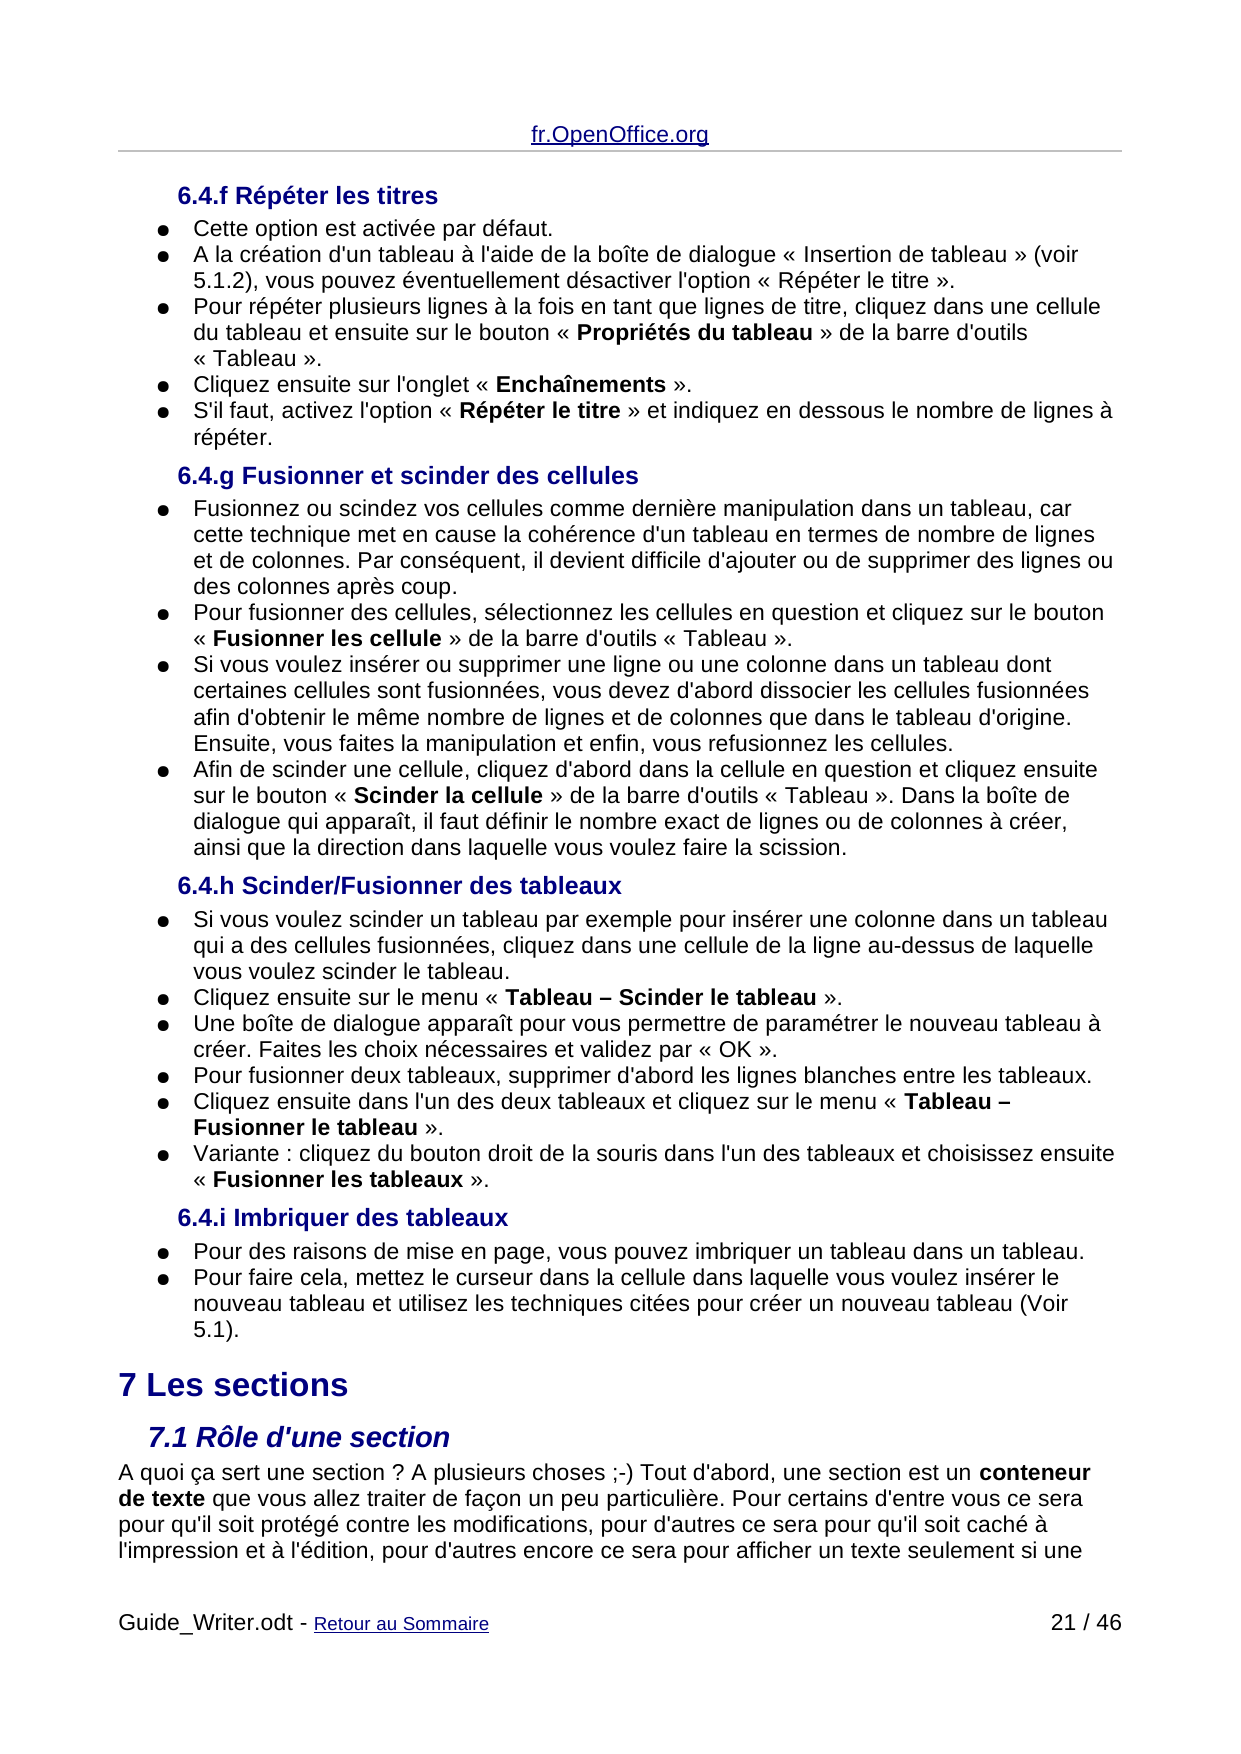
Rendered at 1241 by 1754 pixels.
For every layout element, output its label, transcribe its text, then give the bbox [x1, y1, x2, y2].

list Cliquez ensuite dans l'un des deux tableaux et cliquez sur le menu « Tableau – Fusionner le tableau ». [156, 1088, 1122, 1140]
list Cliquez ensuite sur le menu « Tableau – Scinder le tableau ». [156, 984, 1122, 1010]
list Pour fusionner des cellules, sélectionnez les cellules en question et cliquez sur le bouton « Fusionner les cellule » de la barre d'outils « Tableau ». [156, 600, 1122, 652]
list Pour faire cela, mettez le curseur dans la cellule dans laquelle vous voulez insérer le nouveau tableau et utilisez les techniques citées pour créer un nouveau tableau (Voir 5.1). [156, 1264, 1122, 1342]
subtitle Les sections [118, 1366, 1122, 1403]
subtitle Fusionner et scinder des cellules [177, 462, 1122, 490]
list Variante : cliquez du bouton droit de la souris dans l'un des tableaux et choisissez ensuite « Fusionner les tableaux ». [156, 1140, 1122, 1192]
list Pour répéter plusieurs lignes à la fois en tant que lignes de titre, cliquez dans une cellule du tableau et ensuite sur le bouton « Propriétés du tableau » de la barre d'outils « Tableau ». [156, 294, 1122, 372]
list Pour fusionner deux tableaux, supprimer d'abord les lignes blanches entre les tableaux. [156, 1062, 1122, 1088]
list Cette option est activée par défaut. [156, 216, 1122, 242]
text A quoi ça sert une section ? A plusieurs choses ;-) Tout d'abord, une section est un conteneur de texte que vous allez traiter de façon un peu particulière. Pour certains d'entre vous ce sera pour qu'il soit protégé contre les modifications, pour d'autres ce sera pour qu'il soit caché à l'impression et à l'édition, pour d'autres encore ce sera pour afficher un texte seulement si une [118, 1459, 1122, 1564]
list Si vous voulez scinder un tableau par exemple pour insérer une colonne dans un tableau qui a des cellules fusionnées, cliquez dans une cellule de la ligne au-dessus de laquelle vous voulez scinder le tableau. [156, 906, 1122, 984]
list S'il faut, activez l'option « Répéter le titre » et indiquez en dessous le nombre de lignes à répéter. [156, 398, 1122, 450]
subtitle Rôle d'une section [148, 1421, 1122, 1454]
list Pour des raisons de mise en page, vous pouvez imbriquer un tableau dans un tableau. [156, 1238, 1122, 1264]
subtitle Imbriquer des tableaux [177, 1204, 1122, 1232]
list Cliquez ensuite sur l'onglet « Enchaînements ». [156, 372, 1122, 398]
list Fusionnez ou scindez vos cellules comme dernière manipulation dans un tableau, car cette technique met en cause la cohérence d'un tableau en termes de nombre de lignes et de colonnes. Par conséquent, il devient difficile d'ajouter ou de supprimer des lignes ou des colonnes après coup. [156, 496, 1122, 600]
subtitle Répéter les titres [177, 182, 1122, 209]
list Afin de scinder une cellule, cliquez d'abord dans la cellule en question et cliquez ensuite sur le bouton « Scinder la cellule » de la barre d'outils « Tableau ». Dans la boîte de dialogue qui apparaît, il faut définir le nombre exact de lignes ou de colonnes à créer, ainsi que la direction dans laquelle vous voulez faire la scission. [156, 756, 1122, 860]
subtitle Scinder/Fusionner des tableaux [177, 872, 1122, 900]
list A la création d'un tableau à l'aide de la boîte de dialogue « Insertion de tableau » (voir 5.1.2), vous pouvez éventuellement désactiver l'option « Répéter le titre ». [156, 242, 1122, 294]
list Si vous voulez insérer ou supprimer une ligne ou une colonne dans un tableau dont certaines cellules sont fusionnées, vous devez d'abord dissocier les cellules fusionnées afin d'obtenir le même nombre de lignes et de colonnes que dans le tableau d'origine. Ensuite, vous faites la manipulation et enfin, vous refusionnez les cellules. [156, 652, 1122, 756]
list Une boîte de dialogue apparaît pour vous permettre de paramétrer le nouveau tableau à créer. Faites les choix nécessaires et validez par « OK ». [156, 1010, 1122, 1062]
